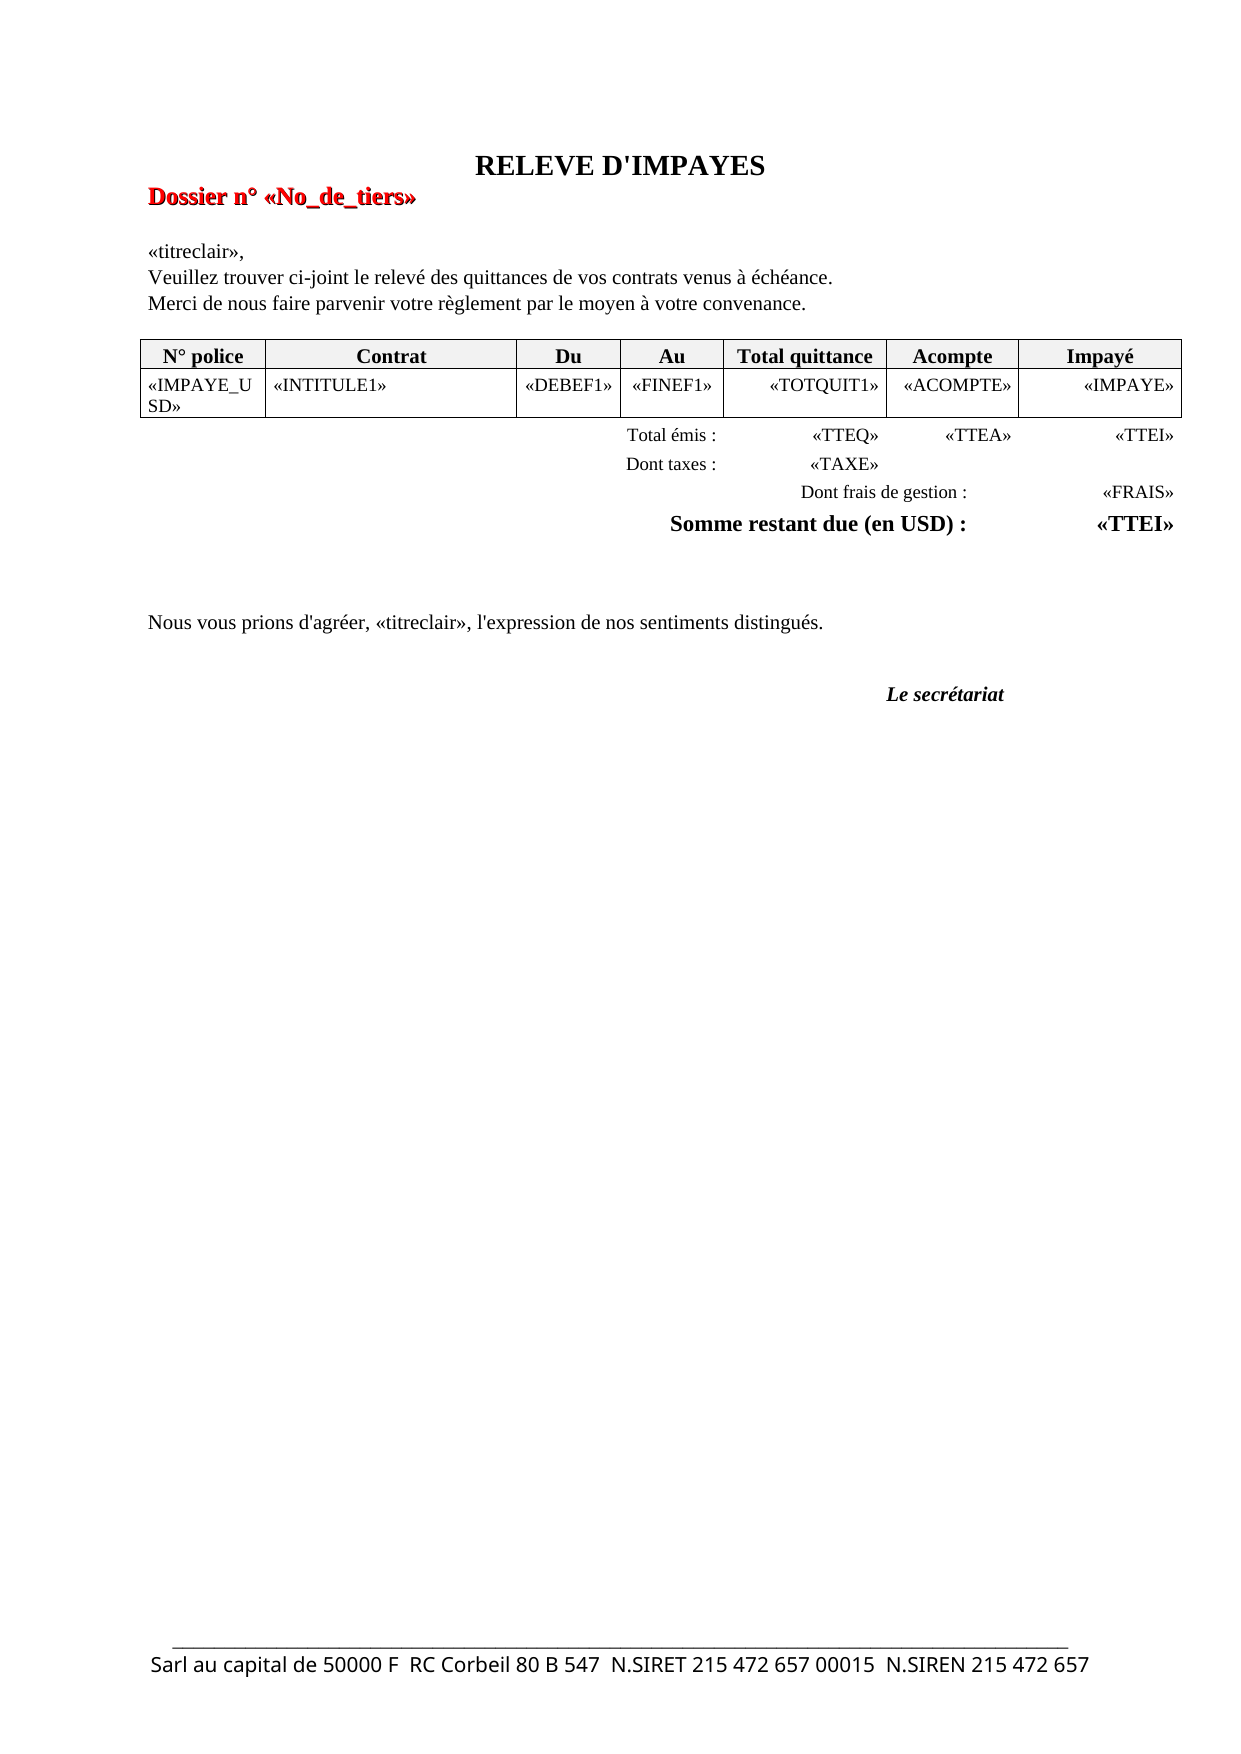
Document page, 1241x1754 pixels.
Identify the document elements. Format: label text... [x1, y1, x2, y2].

text Nous vous prions d'agréer, «titreclair», l'expression de nos sentiments distingués. [148, 610, 1093, 634]
table_cell «TTEI» [1019, 418, 1181, 446]
table_cell Total émis : [576, 418, 723, 446]
table_header Total quittance [724, 340, 886, 368]
table_cell Dont taxes : [576, 446, 723, 474]
subtitle Veuillez trouver ci-joint le relevé des quittances de vos contrats venus à échéance. [148, 265, 1093, 289]
table_cell [886, 446, 1019, 474]
text «titreclair», [148, 239, 1093, 263]
table_header Du [517, 340, 620, 368]
table_cell «TTEA» [886, 418, 1019, 446]
table_cell «TTEQ» [724, 418, 886, 446]
table_header Impayé [1019, 340, 1181, 368]
table_cell «ACOMPTE» [887, 369, 1018, 417]
table_cell [140, 502, 576, 562]
table_cell [1019, 446, 1181, 474]
table_header N° police [141, 340, 265, 368]
subtitle RELEVE D'IMPAYES [148, 148, 1093, 181]
table_cell «IMPAYE» [1019, 369, 1181, 417]
subtitle Merci de nous faire parvenir votre règlement par le moyen à votre convenance. [148, 291, 1093, 315]
table_cell «TTEI» [975, 502, 1181, 562]
table_cell «DEBEF1» [517, 369, 620, 417]
table_cell «TOTQUIT1» [724, 369, 886, 417]
table_cell «IMPAYE_USD» [141, 369, 265, 417]
table_header Acompte [887, 340, 1018, 368]
table_cell Dont frais de gestion : [753, 474, 974, 502]
table_header Au [621, 340, 723, 368]
text Le secrétariat [148, 682, 1093, 706]
table_cell «FINEF1» [621, 369, 723, 417]
table_cell [140, 474, 753, 502]
table_cell Somme restant due (en USD) : [576, 502, 974, 562]
subtitle Dossier n° «No_de_tiers» [148, 181, 1093, 210]
table_header Contrat [266, 340, 516, 368]
table_cell «INTITULE1» [266, 369, 516, 417]
table_cell «FRAIS» [975, 474, 1181, 502]
table_cell [140, 418, 576, 474]
table_cell «TAXE» [724, 446, 886, 474]
